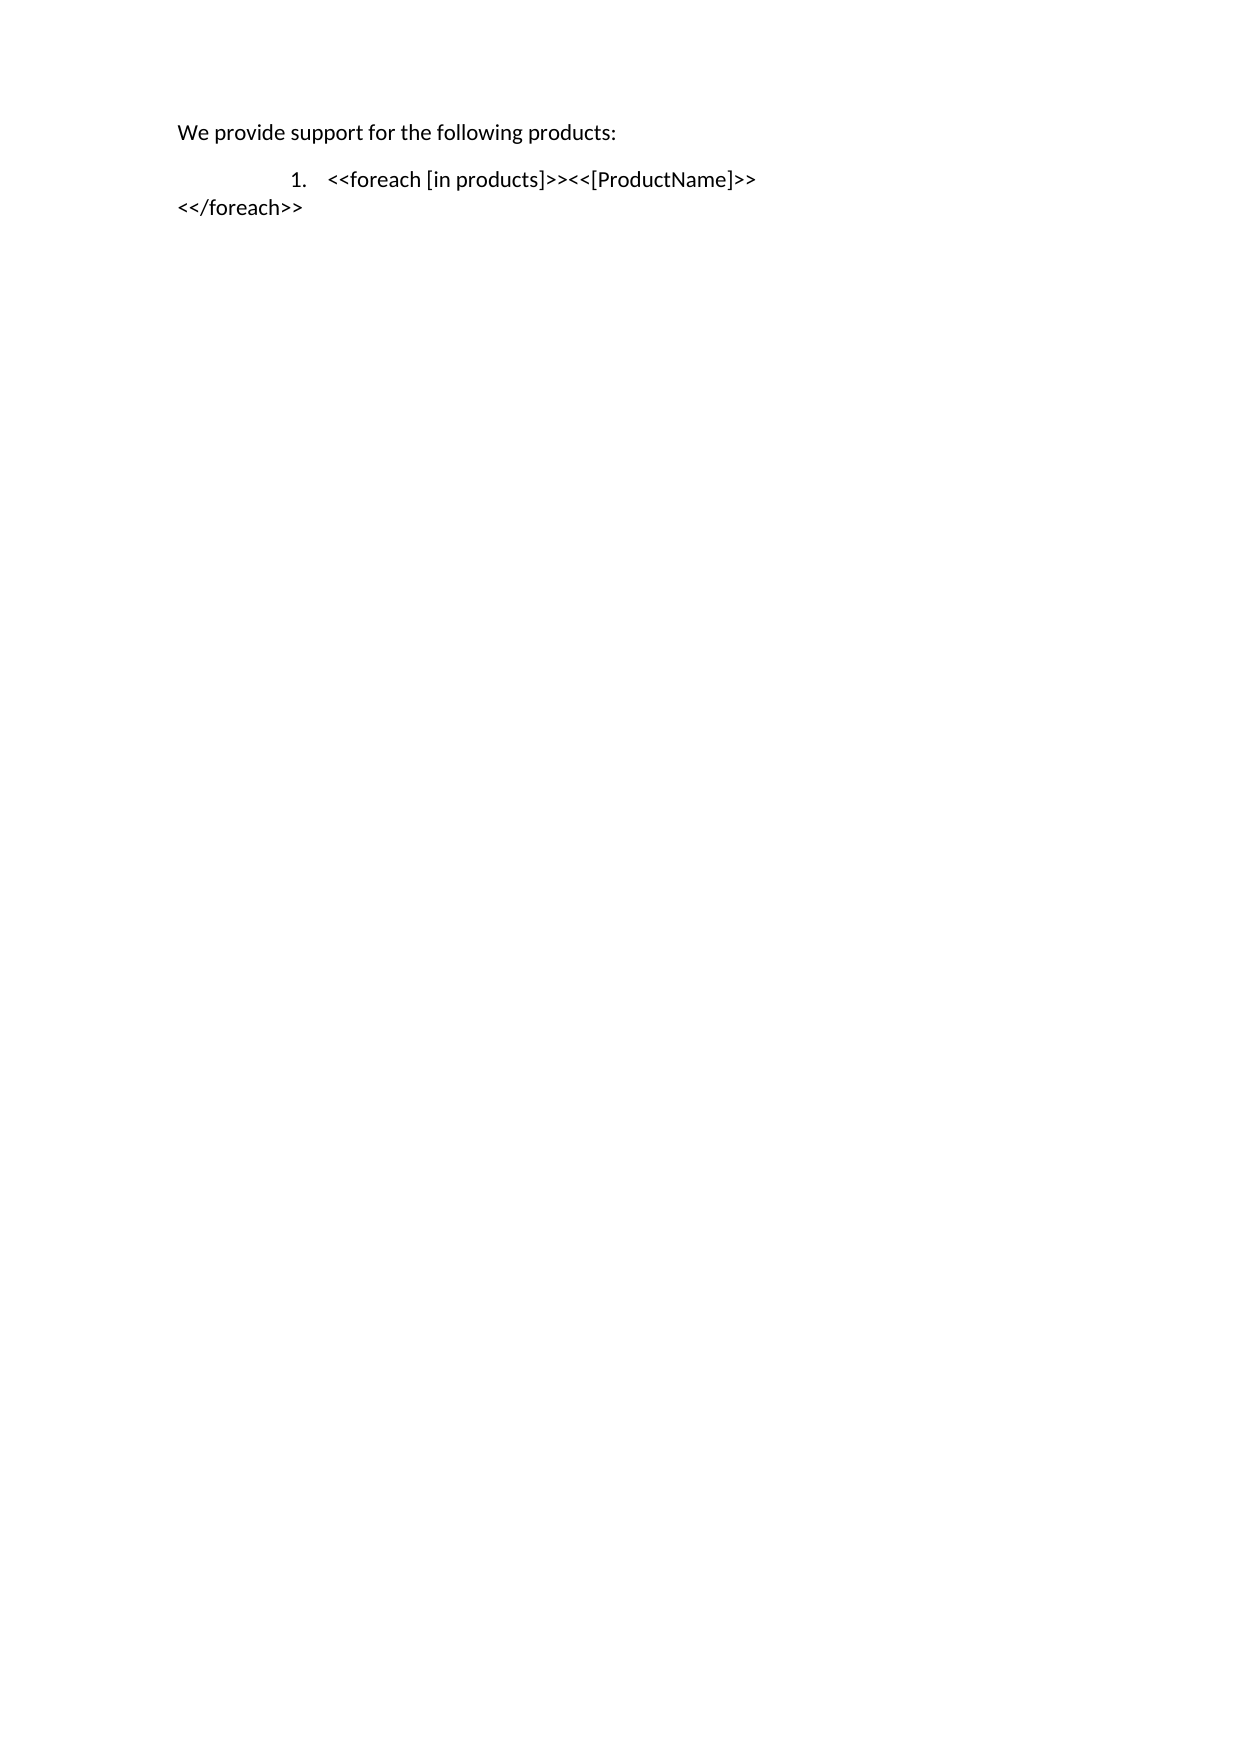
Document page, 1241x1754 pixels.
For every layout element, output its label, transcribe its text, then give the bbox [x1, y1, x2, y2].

text <</foreach>> [177, 193, 1152, 221]
list <<foreach [in products]>><<[ProductName]>> [290, 165, 1152, 193]
text We provide support for the following products: [177, 118, 1152, 146]
